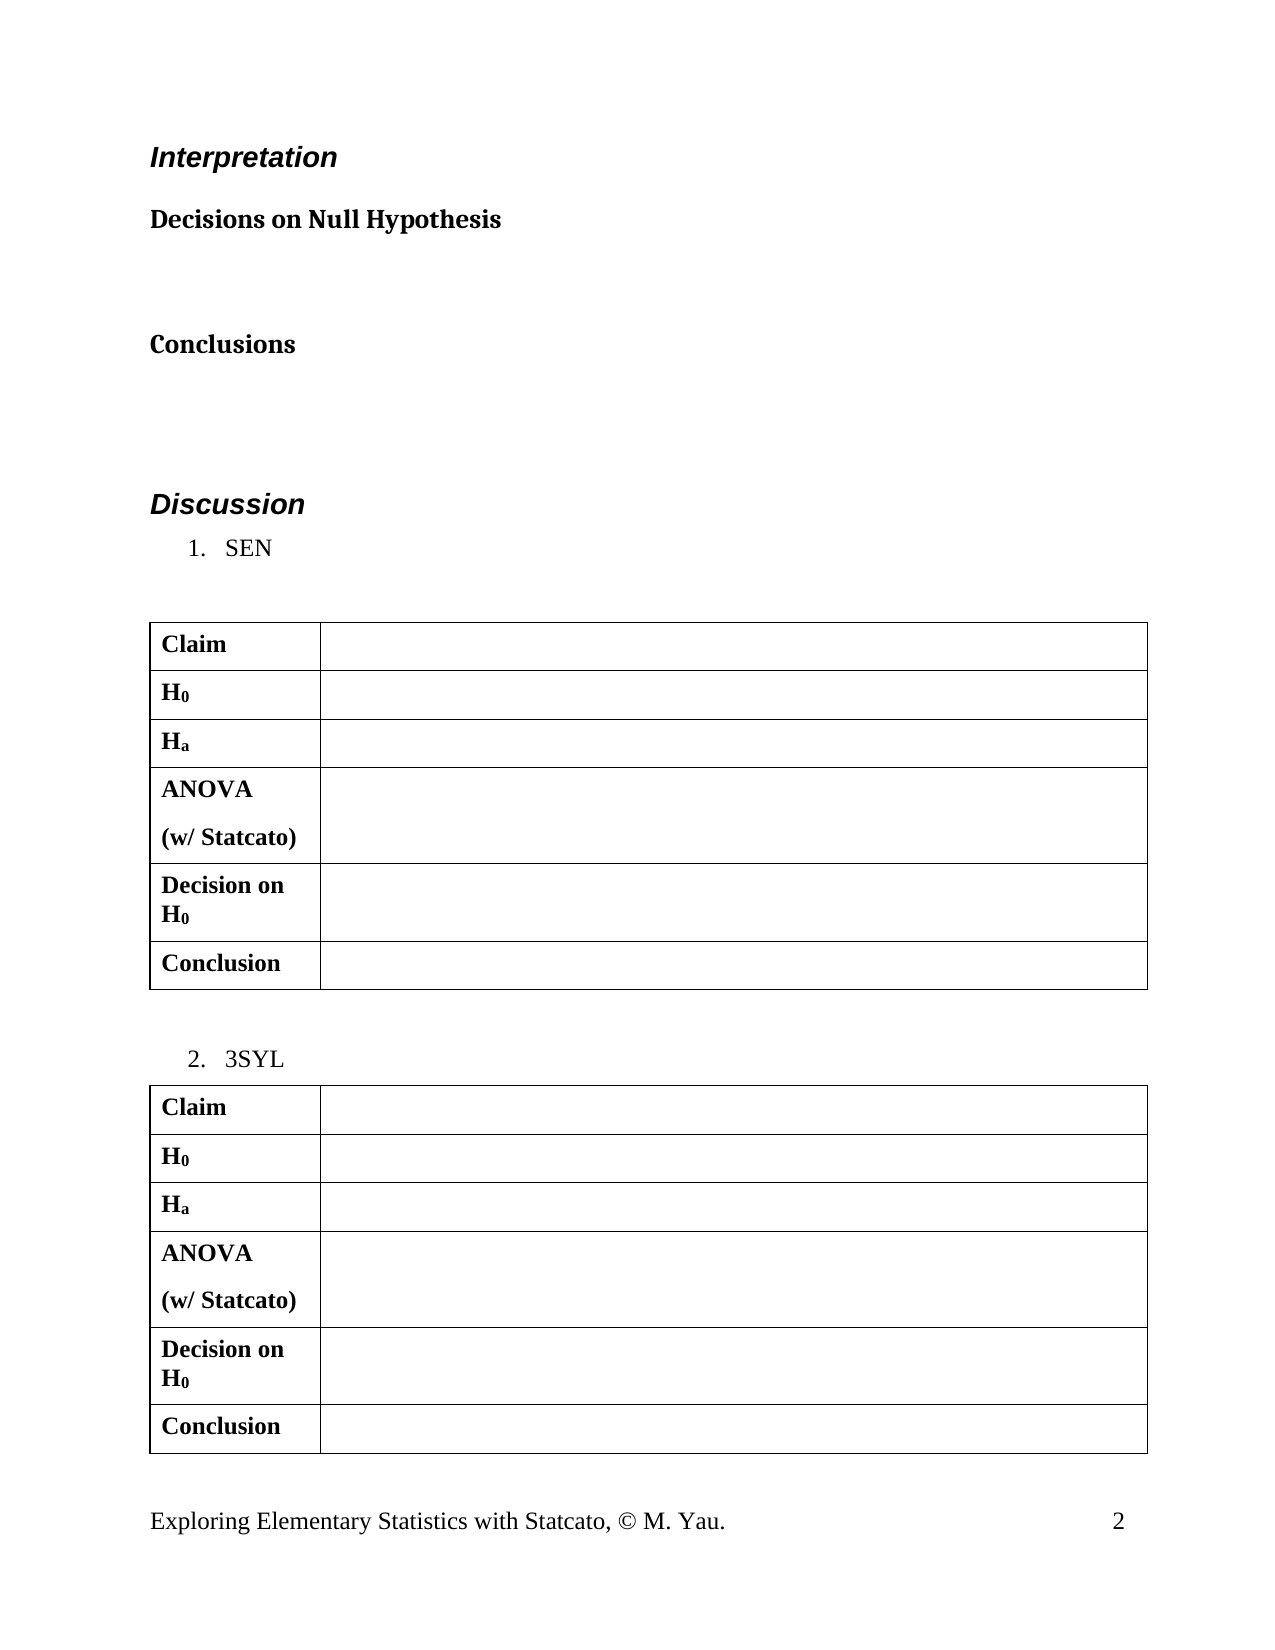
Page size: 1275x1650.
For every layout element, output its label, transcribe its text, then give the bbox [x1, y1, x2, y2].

table_cell Conclusion [151, 942, 320, 989]
table_cell [321, 1405, 1147, 1453]
table_cell [321, 671, 1147, 719]
table_cell H0 [151, 1135, 320, 1182]
list 3SYL [187, 1044, 1125, 1073]
table_cell Ha [151, 1183, 320, 1231]
table_cell Ha [151, 720, 320, 767]
table_header [321, 623, 1147, 670]
table_header [321, 1086, 1147, 1134]
subtitle Decisions on Null Hypothesis [150, 204, 1125, 236]
table_cell [321, 864, 1147, 941]
table_cell [321, 1183, 1147, 1231]
table_cell [321, 1328, 1147, 1404]
table_header Claim [151, 623, 320, 670]
list SEN [187, 533, 1125, 562]
subtitle Interpretation [150, 140, 1125, 173]
subtitle Discussion [150, 487, 1125, 520]
table_cell Decision on H0 [151, 1328, 320, 1404]
table_cell Decision on H0 [151, 864, 320, 941]
subtitle Conclusions [150, 329, 1125, 361]
table_cell ANOVA (w/ Statcato) [151, 768, 320, 863]
table_cell [321, 1135, 1147, 1182]
table_header Claim [151, 1086, 320, 1134]
table_cell H0 [151, 671, 320, 719]
table_cell [321, 768, 1147, 863]
table_cell ANOVA (w/ Statcato) [151, 1232, 320, 1327]
table_cell [321, 720, 1147, 767]
table_cell [321, 1232, 1147, 1327]
table_cell Conclusion [151, 1405, 320, 1453]
table_cell [321, 942, 1147, 989]
